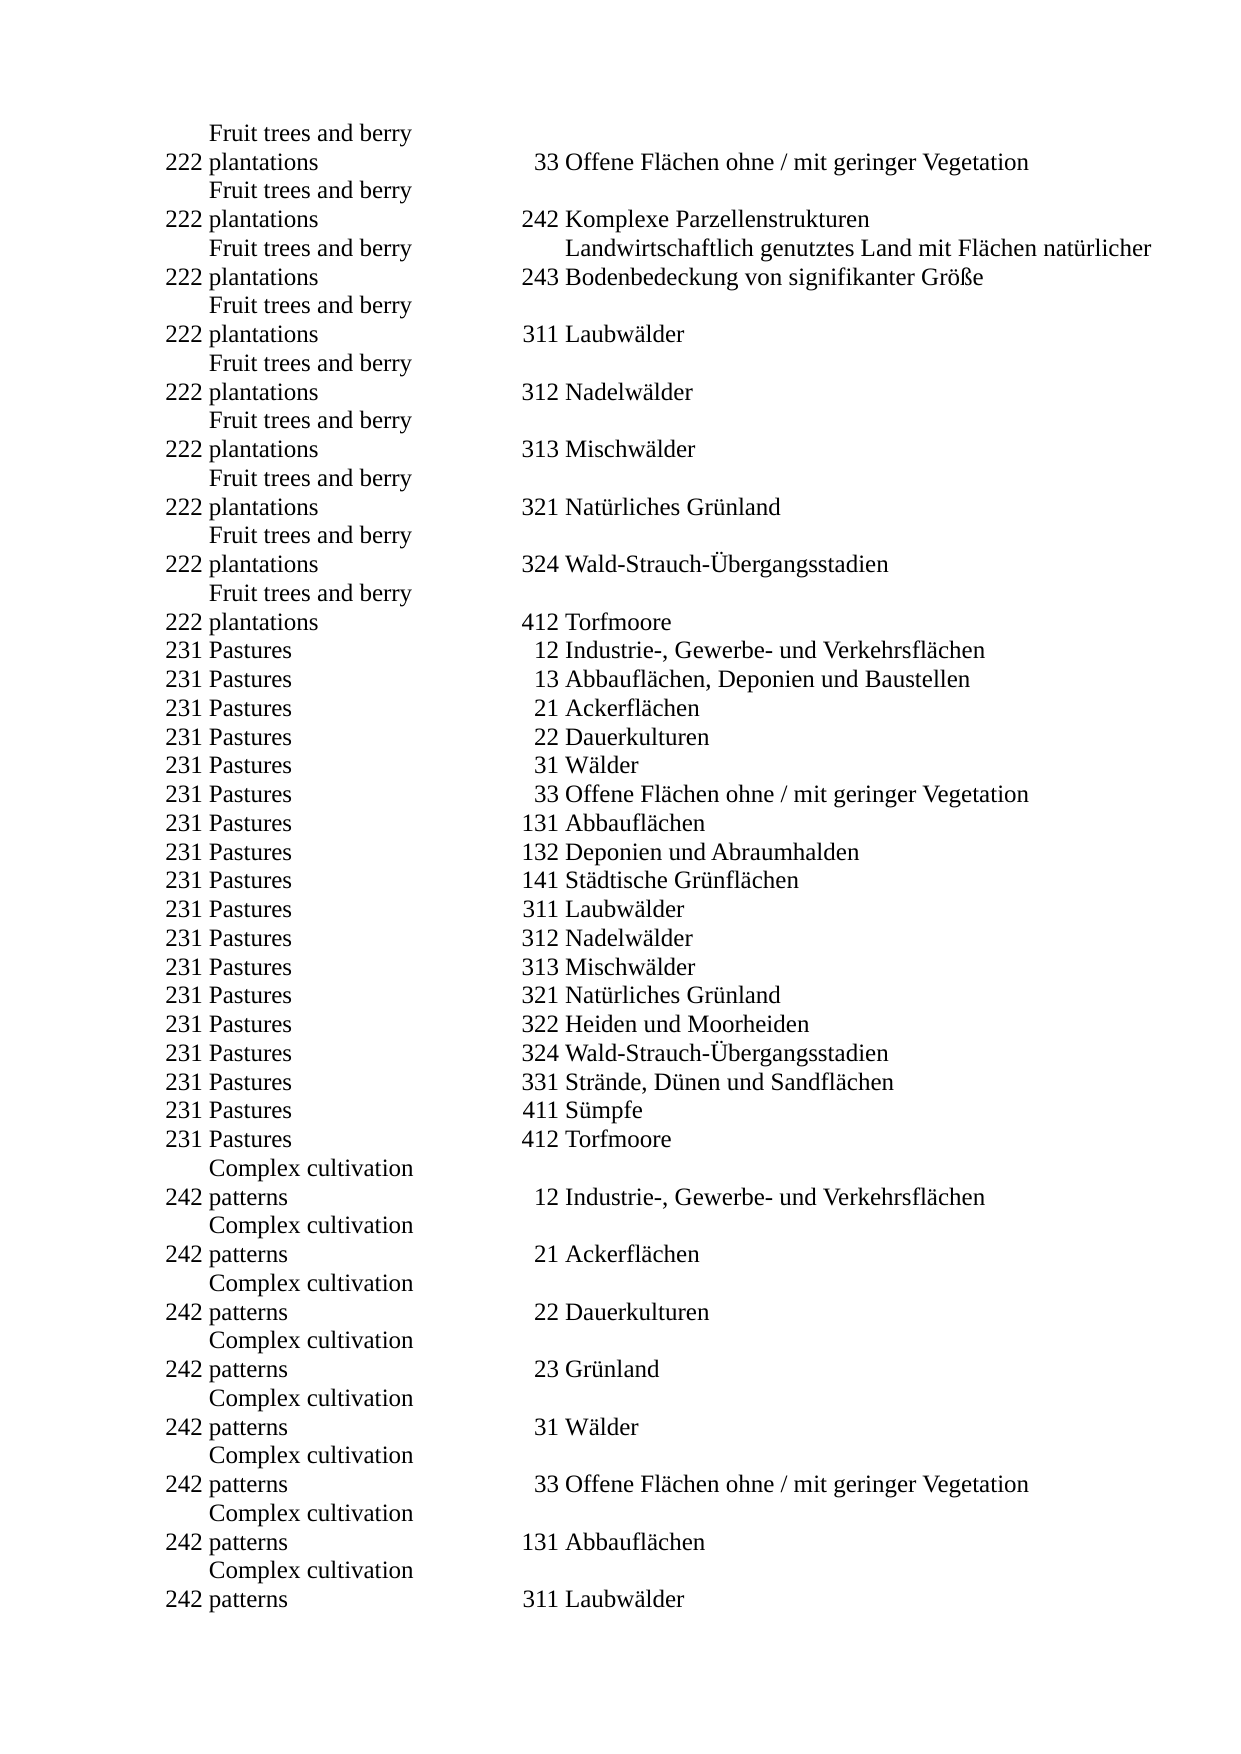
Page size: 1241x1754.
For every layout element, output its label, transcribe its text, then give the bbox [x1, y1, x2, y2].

table_cell 222 [112, 176, 206, 233]
table_cell Torfmoore [562, 578, 1224, 636]
table_cell Sümpfe [562, 1096, 1224, 1124]
table_cell 31 [487, 751, 562, 779]
table_cell 312 [487, 923, 562, 952]
table_cell Ackerflächen [562, 693, 1224, 722]
table_cell 242 [112, 1556, 206, 1613]
table_cell 12 [487, 1153, 562, 1211]
table_cell 21 [487, 1211, 562, 1268]
table_cell Pastures [206, 664, 487, 693]
table_cell 311 [487, 291, 562, 348]
table_cell 222 [112, 463, 206, 521]
table_cell Abbauflächen [562, 1498, 1224, 1556]
table_cell Städtische Grünflächen [562, 866, 1224, 894]
table_cell 33 [487, 118, 562, 176]
table_cell 222 [112, 233, 206, 291]
table_cell 313 [487, 952, 562, 981]
table_cell 231 [112, 1124, 206, 1153]
table_cell Wald-Strauch-Übergangsstadien [562, 1038, 1224, 1067]
table_cell Torfmoore [562, 1124, 1224, 1153]
table_cell Laubwälder [562, 1556, 1224, 1613]
table_cell Offene Flächen ohne / mit geringer Vegetation [562, 118, 1224, 176]
table_cell Natürliches Grünland [562, 981, 1224, 1009]
table_cell Natürliches Grünland [562, 463, 1224, 521]
table_cell Fruit trees and berry plantations [206, 463, 487, 521]
table_cell 412 [487, 578, 562, 636]
table_cell 231 [112, 1009, 206, 1038]
table_cell Pastures [206, 1038, 487, 1067]
table_cell Complex cultivation patterns [206, 1556, 487, 1613]
table_cell 222 [112, 348, 206, 406]
table_cell 222 [112, 406, 206, 463]
table_cell Landwirtschaftlich genutztes Land mit Flächen natürlicher Bodenbedeckung von signifikanter Größe [562, 233, 1224, 291]
table_cell Laubwälder [562, 894, 1224, 923]
table_cell 321 [487, 463, 562, 521]
table_cell Fruit trees and berry plantations [206, 176, 487, 233]
table_cell 33 [487, 779, 562, 808]
table_cell Pastures [206, 751, 487, 779]
table_cell Deponien und Abraumhalden [562, 837, 1224, 866]
table_cell 321 [487, 981, 562, 1009]
table_cell Nadelwälder [562, 348, 1224, 406]
table_cell 242 [112, 1268, 206, 1326]
table_cell 311 [487, 894, 562, 923]
table_cell Pastures [206, 693, 487, 722]
table_cell Abbauflächen, Deponien und Baustellen [562, 664, 1224, 693]
table_cell 231 [112, 808, 206, 837]
table_cell 231 [112, 1038, 206, 1067]
table_cell 31 [487, 1383, 562, 1441]
table_cell 242 [112, 1326, 206, 1383]
table_cell 242 [112, 1498, 206, 1556]
table_cell 222 [112, 578, 206, 636]
table_cell Heiden und Moorheiden [562, 1009, 1224, 1038]
table_cell 132 [487, 837, 562, 866]
table_cell Mischwälder [562, 952, 1224, 981]
table_cell Pastures [206, 952, 487, 981]
table_cell 231 [112, 779, 206, 808]
table_cell 324 [487, 521, 562, 578]
table_cell Wälder [562, 751, 1224, 779]
table_cell Pastures [206, 1096, 487, 1124]
table_cell 411 [487, 1096, 562, 1124]
table_cell Wälder [562, 1383, 1224, 1441]
table_cell Offene Flächen ohne / mit geringer Vegetation [562, 1441, 1224, 1498]
table_cell 231 [112, 894, 206, 923]
table_cell 242 [112, 1441, 206, 1498]
table_cell 312 [487, 348, 562, 406]
table_cell 231 [112, 1067, 206, 1096]
table_cell 13 [487, 664, 562, 693]
table_cell 322 [487, 1009, 562, 1038]
table_cell 231 [112, 751, 206, 779]
table_cell 412 [487, 1124, 562, 1153]
table_cell 242 [112, 1211, 206, 1268]
table_cell Mischwälder [562, 406, 1224, 463]
table_cell 22 [487, 722, 562, 751]
table_cell Offene Flächen ohne / mit geringer Vegetation [562, 779, 1224, 808]
table_cell Grünland [562, 1326, 1224, 1383]
table_cell Pastures [206, 722, 487, 751]
table_cell Complex cultivation patterns [206, 1383, 487, 1441]
table_cell Pastures [206, 636, 487, 664]
table_cell Dauerkulturen [562, 722, 1224, 751]
table_cell Industrie-, Gewerbe- und Verkehrsflächen [562, 1153, 1224, 1211]
table_cell Pastures [206, 981, 487, 1009]
table_cell 231 [112, 1096, 206, 1124]
table_cell 231 [112, 636, 206, 664]
table_cell Complex cultivation patterns [206, 1326, 487, 1383]
table_cell Complex cultivation patterns [206, 1268, 487, 1326]
table_cell 231 [112, 952, 206, 981]
table_cell 23 [487, 1326, 562, 1383]
table_cell Fruit trees and berry plantations [206, 291, 487, 348]
table_cell Pastures [206, 1124, 487, 1153]
table_cell Pastures [206, 923, 487, 952]
table_cell Pastures [206, 894, 487, 923]
table_cell 12 [487, 636, 562, 664]
table_cell 243 [487, 233, 562, 291]
table_cell Complex cultivation patterns [206, 1211, 487, 1268]
table_cell Industrie-, Gewerbe- und Verkehrsflächen [562, 636, 1224, 664]
table_cell Fruit trees and berry plantations [206, 233, 487, 291]
table_cell Fruit trees and berry plantations [206, 348, 487, 406]
table_cell Fruit trees and berry plantations [206, 406, 487, 463]
table_cell 231 [112, 923, 206, 952]
table_cell 242 [487, 176, 562, 233]
table_cell Komplexe Parzellenstrukturen [562, 176, 1224, 233]
table_cell Fruit trees and berry plantations [206, 521, 487, 578]
table_cell Fruit trees and berry plantations [206, 578, 487, 636]
table_cell 222 [112, 291, 206, 348]
table_cell Dauerkulturen [562, 1268, 1224, 1326]
table_cell 231 [112, 693, 206, 722]
table_cell Complex cultivation patterns [206, 1153, 487, 1211]
table_cell Complex cultivation patterns [206, 1441, 487, 1498]
table_cell 222 [112, 521, 206, 578]
table_cell 242 [112, 1383, 206, 1441]
table_cell 311 [487, 1556, 562, 1613]
table_cell Abbauflächen [562, 808, 1224, 837]
table_cell 21 [487, 693, 562, 722]
table_cell 231 [112, 837, 206, 866]
table_cell Complex cultivation patterns [206, 1498, 487, 1556]
table_cell 141 [487, 866, 562, 894]
table_cell Ackerflächen [562, 1211, 1224, 1268]
table_cell Pastures [206, 1009, 487, 1038]
table_cell Pastures [206, 808, 487, 837]
table_cell Pastures [206, 866, 487, 894]
table_cell Pastures [206, 837, 487, 866]
table_cell 131 [487, 1498, 562, 1556]
table_cell 324 [487, 1038, 562, 1067]
table_cell 231 [112, 866, 206, 894]
table_cell 33 [487, 1441, 562, 1498]
table_cell 331 [487, 1067, 562, 1096]
table_cell Pastures [206, 779, 487, 808]
table_cell Wald-Strauch-Übergangsstadien [562, 521, 1224, 578]
table_cell Strände, Dünen und Sandflächen [562, 1067, 1224, 1096]
table_cell 231 [112, 664, 206, 693]
table_cell Pastures [206, 1067, 487, 1096]
table_cell Nadelwälder [562, 923, 1224, 952]
table_cell Laubwälder [562, 291, 1224, 348]
table_cell Fruit trees and berry plantations [206, 118, 487, 176]
table_cell 231 [112, 722, 206, 751]
table_cell 242 [112, 1153, 206, 1211]
table_cell 22 [487, 1268, 562, 1326]
table_cell 131 [487, 808, 562, 837]
table_cell 231 [112, 981, 206, 1009]
table_cell 222 [112, 118, 206, 176]
table_cell 313 [487, 406, 562, 463]
